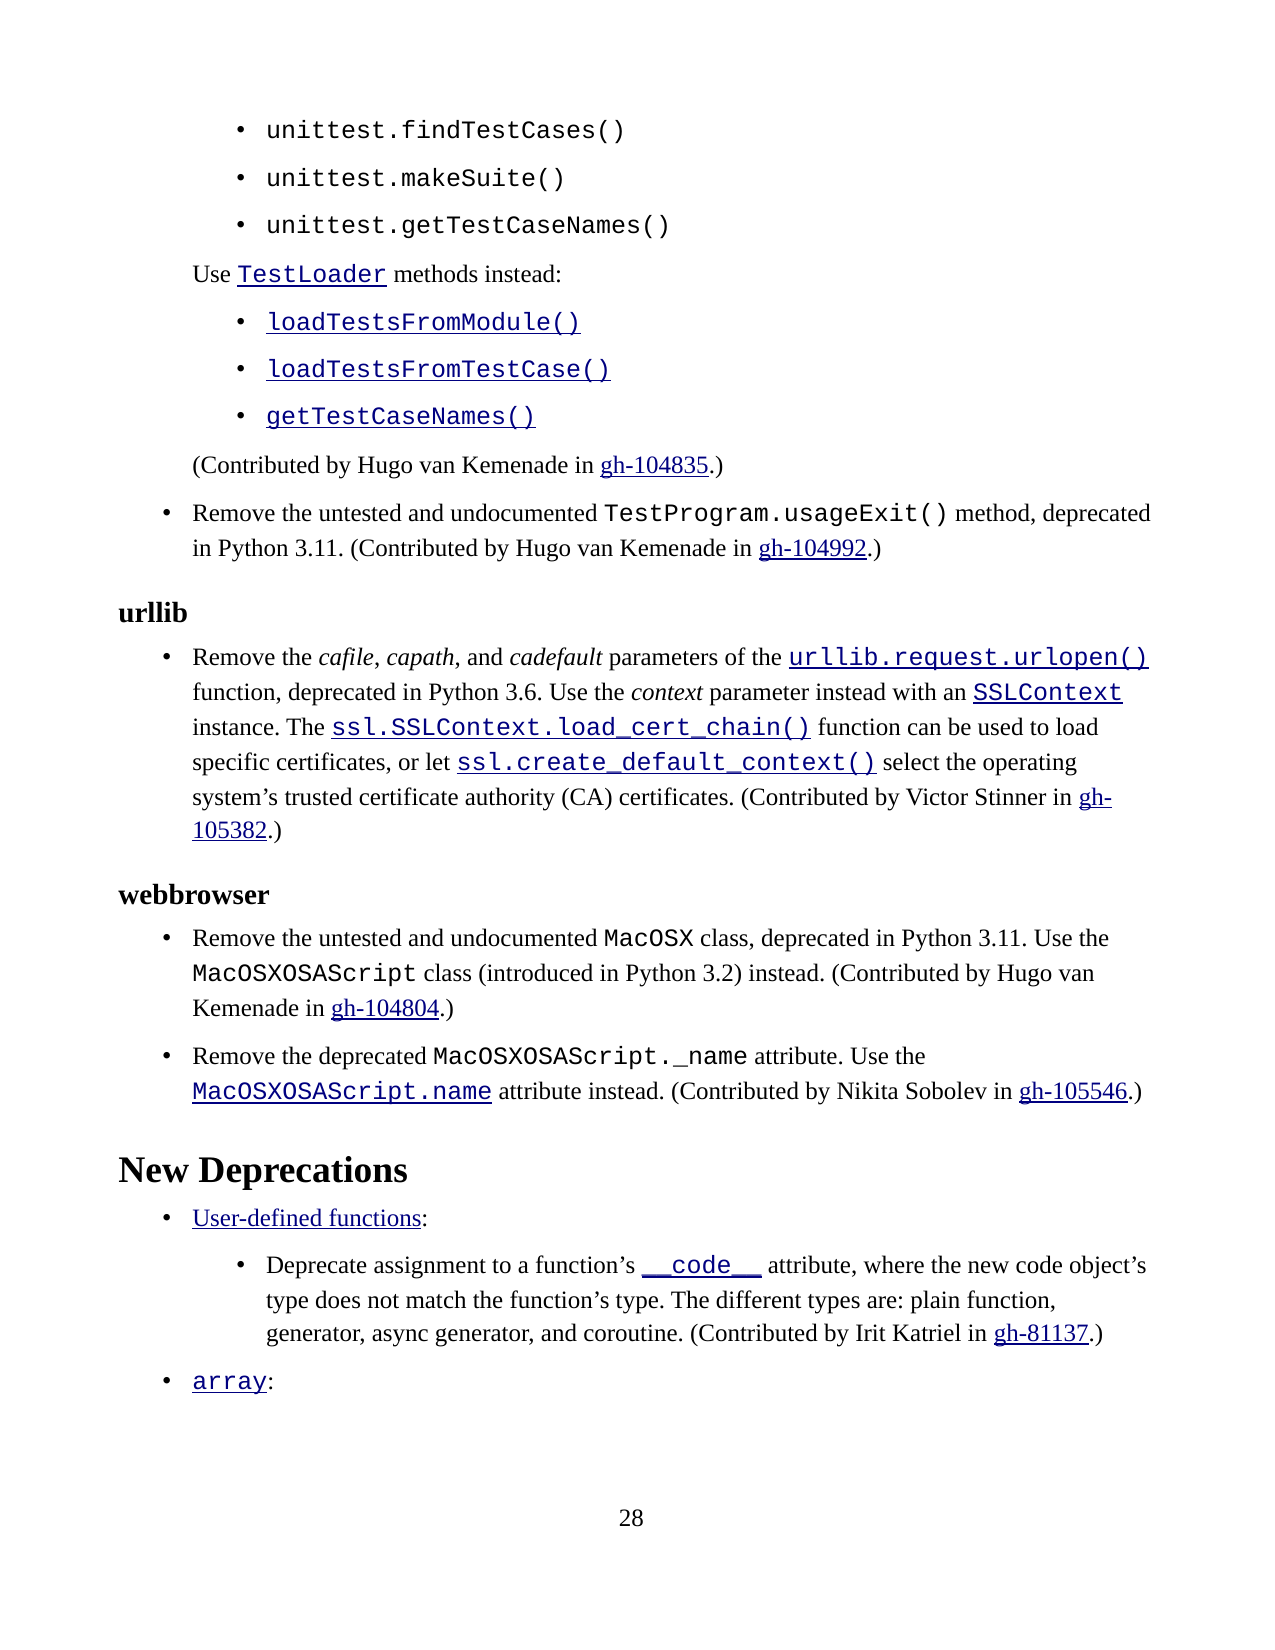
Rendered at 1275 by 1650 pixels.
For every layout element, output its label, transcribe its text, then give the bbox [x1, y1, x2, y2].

list Deprecate assignment to a function’s __code__ attribute, where the new code object’s type does not match the function’s type. The different types are: plain function, generator, async generator, and coroutine. (Contributed by Irit Katriel in gh-81137.) [236, 1250, 1157, 1347]
list Remove the cafile, capath, and cadefault parameters of the urllib.request.urlopen() function, deprecated in Python 3.6. Use the context parameter instead with an SSLContext instance. The ssl.SSLContext.load_cert_chain() function can be used to load specific certificates, or let ssl.create_default_context() select the operating system’s trusted certificate authority (CA) certificates. (Contributed by Victor Stinner in gh-105382.) [162, 642, 1157, 844]
list Remove the untested and undocumented MacOSX class, deprecated in Python 3.11. Use the MacOSXOSAScript class (introduced in Python 3.2) instead. (Contributed by Hugo van Kemenade in gh-104804.) [162, 923, 1157, 1022]
list unittest.findTestCases() [236, 118, 1157, 146]
list unittest.makeSuite() [236, 165, 1157, 193]
list array: [162, 1366, 1157, 1397]
list User-defined functions: [162, 1203, 1157, 1231]
list unittest.getTestCaseNames() [236, 212, 1157, 241]
subtitle New Deprecations [118, 1147, 1157, 1190]
subtitle urllib [118, 596, 1157, 629]
list Use TestLoader methods instead: [162, 259, 1157, 290]
list getTestCaseNames() [236, 403, 1157, 432]
list Remove the untested and undocumented TestProgram.usageExit() method, deprecated in Python 3.11. (Contributed by Hugo van Kemenade in gh-104992.) [162, 498, 1157, 562]
subtitle webbrowser [118, 877, 1157, 911]
list Remove the deprecated MacOSXOSAScript._name attribute. Use the MacOSXOSAScript.name attribute instead. (Contributed by Nikita Sobolev in gh-105546.) [162, 1041, 1157, 1107]
list loadTestsFromModule() [236, 309, 1157, 338]
list loadTestsFromTestCase() [236, 356, 1157, 385]
list (Contributed by Hugo van Kemenade in gh-104835.) [162, 451, 1157, 479]
